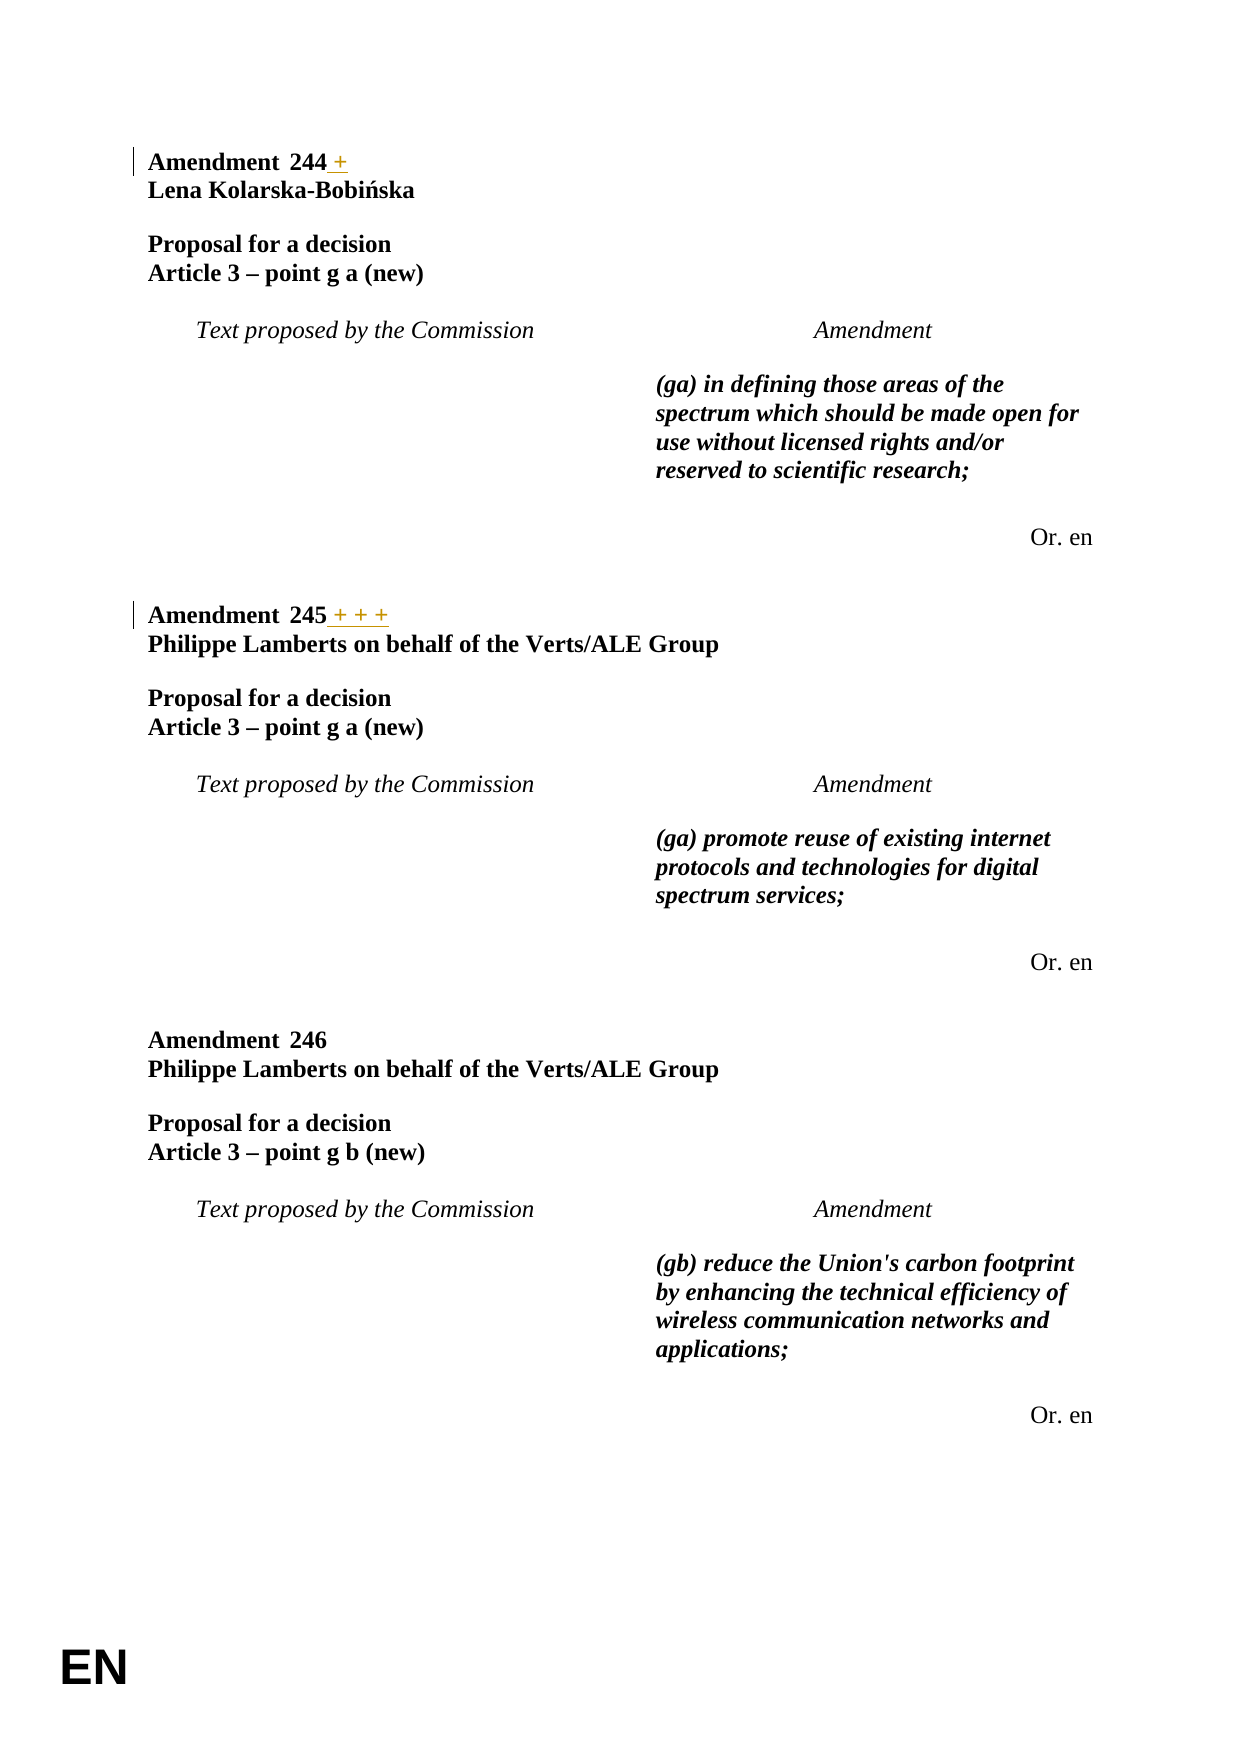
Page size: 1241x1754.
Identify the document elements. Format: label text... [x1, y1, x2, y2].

table_cell [112, 823, 620, 922]
table_cell (ga) in defining those areas of the spectrum which should be made open for use without licensed rights and/or reserved to scientific research; [620, 369, 1128, 497]
text <Article>Article 3 – point g a (new) </Article> [148, 258, 1093, 287]
text Or. <Original>{EN}en</Original> [148, 947, 1093, 976]
text <Article>Article 3 – point g b (new) </Article> [148, 1137, 1093, 1166]
table_header [112, 741, 1128, 769]
table_cell (ga) promote reuse of existing internet protocols and technologies for digital spectrum services; [620, 823, 1128, 922]
table_cell Text proposed by the Commission [112, 316, 620, 369]
table_cell (gb) reduce the Union's carbon footprint by enhancing the technical efficiency of wireless communication networks and applications; [620, 1248, 1128, 1376]
text <Article>Article 3 – point g a (new) </Article> [148, 712, 1093, 741]
table_cell Amendment [620, 316, 1128, 369]
table_header [112, 1166, 1128, 1194]
table_cell [112, 1248, 620, 1376]
table_header [112, 287, 1128, 316]
text <Members>Philippe Lamberts</Members><AuNomDe>{Verts/ALE} on behalf of the Verts/ALE Group</AuNomDe> [148, 629, 1093, 658]
text <DocAmend>Proposal for a decision</DocAmend> [148, 683, 1093, 712]
text <Members>Lena Kolarska-Bobińska</Members> [148, 176, 1093, 204]
table_cell Amendment [620, 769, 1128, 823]
text <Amend>Amendment <NumAm>244 +</NumAm> [148, 147, 1093, 176]
text <Amend>Amendment <NumAm>245 + + +</NumAm> [148, 601, 1093, 629]
text Or. <Original>{EN}en</Original> [148, 522, 1093, 551]
text <DocAmend>Proposal for a decision</DocAmend> [148, 1108, 1093, 1137]
text <Amend>Amendment <NumAm>246</NumAm> [148, 1026, 1093, 1054]
text <Members>Philippe Lamberts</Members><AuNomDe>{Verts/ALE} on behalf of the Verts/ALE Group</AuNomDe> [148, 1054, 1093, 1083]
text <DocAmend>Proposal for a decision</DocAmend> [148, 229, 1093, 258]
text Or. <Original>{EN}en</Original> [148, 1401, 1093, 1429]
table_cell Text proposed by the Commission [112, 1194, 620, 1248]
table_cell [112, 369, 620, 497]
table_cell Amendment [620, 1194, 1128, 1248]
table_cell Text proposed by the Commission [112, 769, 620, 823]
